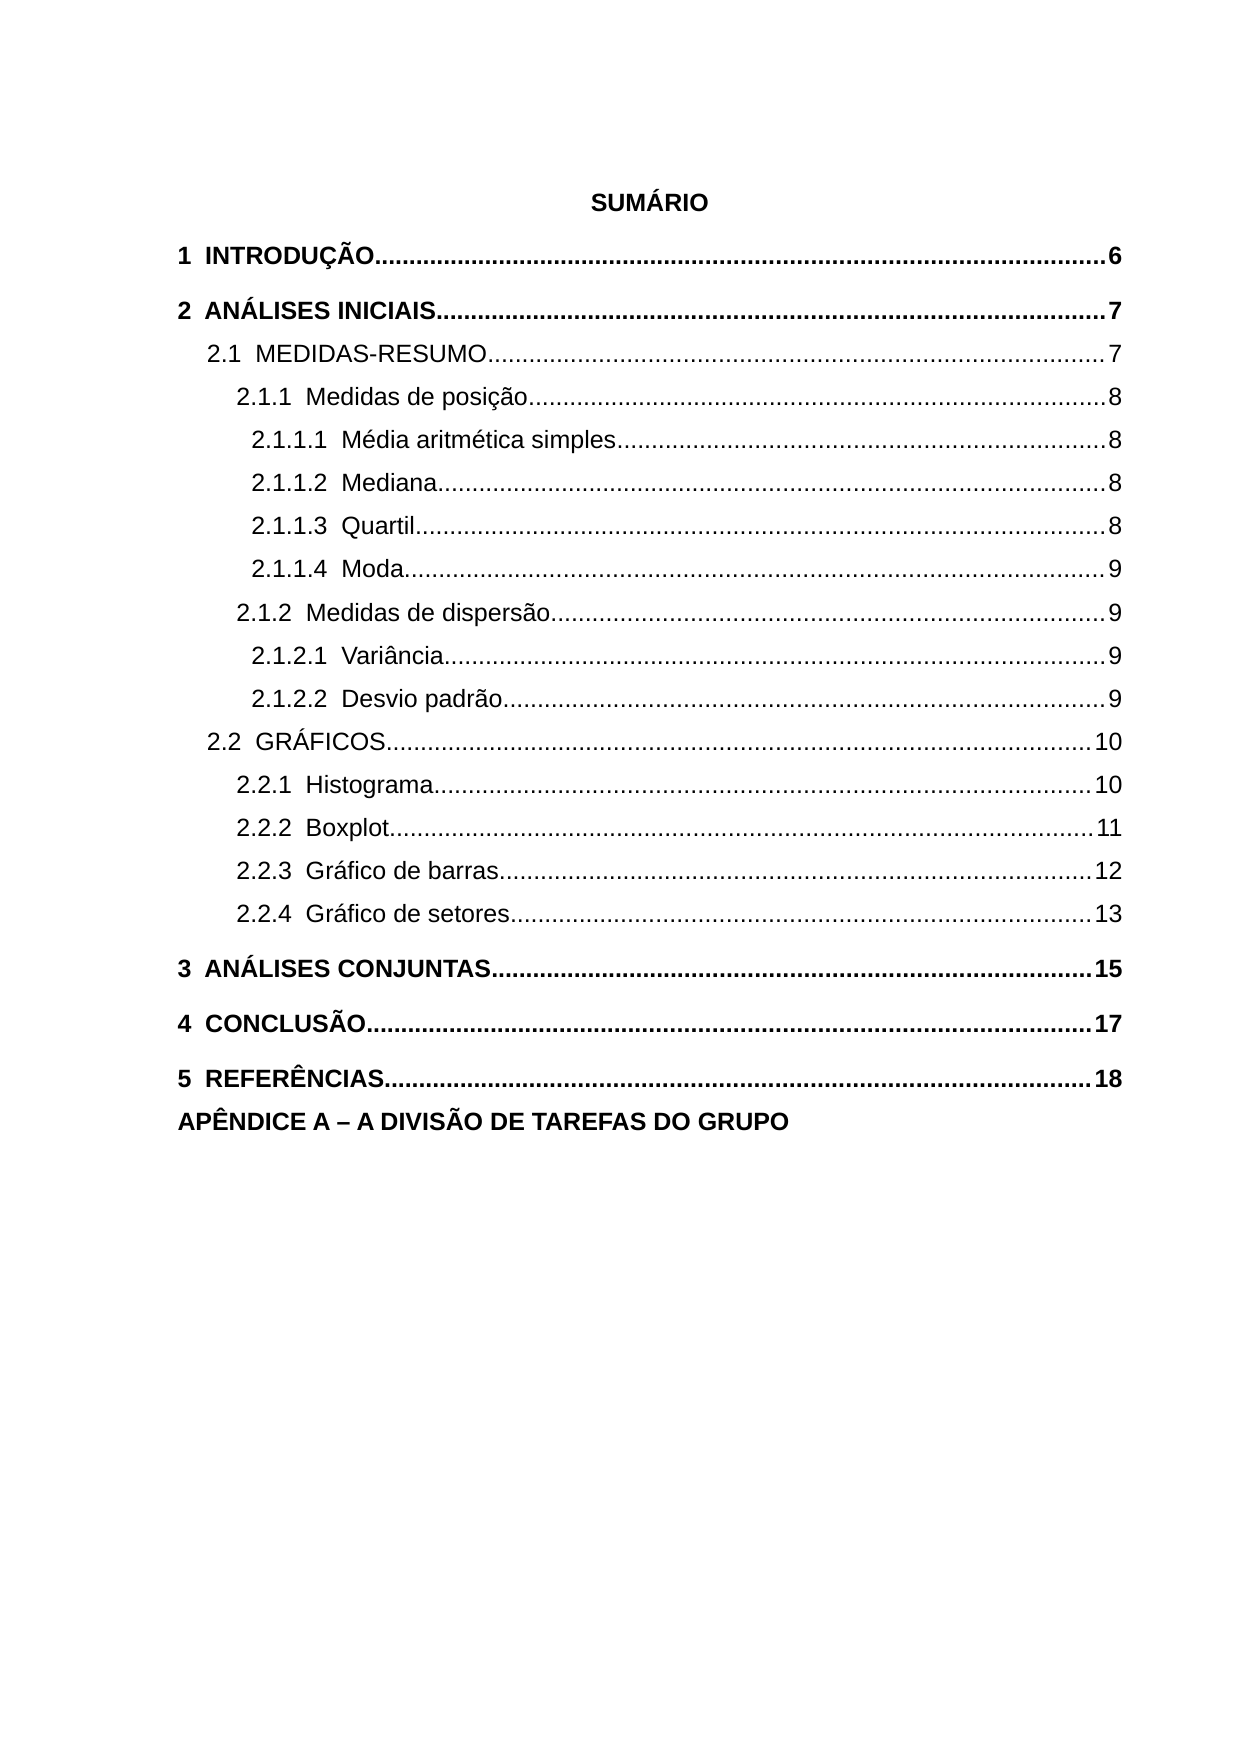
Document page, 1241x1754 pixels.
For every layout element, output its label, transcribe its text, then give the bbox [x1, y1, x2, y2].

text Apêndice A – A divisão de tarefas do grupo [177, 1107, 1122, 1136]
text 3 Análises conjuntas 15 [177, 954, 1122, 983]
text 2.1.1.1 Média aritmética simples 8 [251, 425, 1122, 454]
text 2.2.3 Gráfico de barras 12 [236, 856, 1122, 885]
text 2.1.2 Medidas de dispersão 9 [236, 598, 1122, 626]
text 1 Introdução 6 [177, 241, 1122, 269]
text 2.2.2 Boxplot 11 [236, 813, 1122, 842]
text 5 Referências 18 [177, 1064, 1122, 1093]
text 2.1.1.2 Mediana 8 [251, 468, 1122, 497]
text 2.2.1 Histograma 10 [236, 770, 1122, 799]
text 2.1.1 Medidas de posição 8 [236, 382, 1122, 411]
text 2.1 Medidas-resumo 7 [207, 339, 1122, 368]
text 2.1.2.1 Variância 9 [251, 641, 1122, 669]
text 2.2.4 Gráfico de setores 13 [236, 899, 1122, 928]
text 2.1.2.2 Desvio padrão 9 [251, 684, 1122, 713]
text 2.1.1.3 Quartil 8 [251, 511, 1122, 540]
text 4 Conclusão 17 [177, 1009, 1122, 1038]
text 2.2 Gráficos 10 [207, 727, 1122, 756]
subtitle Sumário [177, 188, 1122, 217]
text 2.1.1.4 Moda 9 [251, 554, 1122, 583]
text 2 Análises iniciais 7 [177, 296, 1122, 324]
